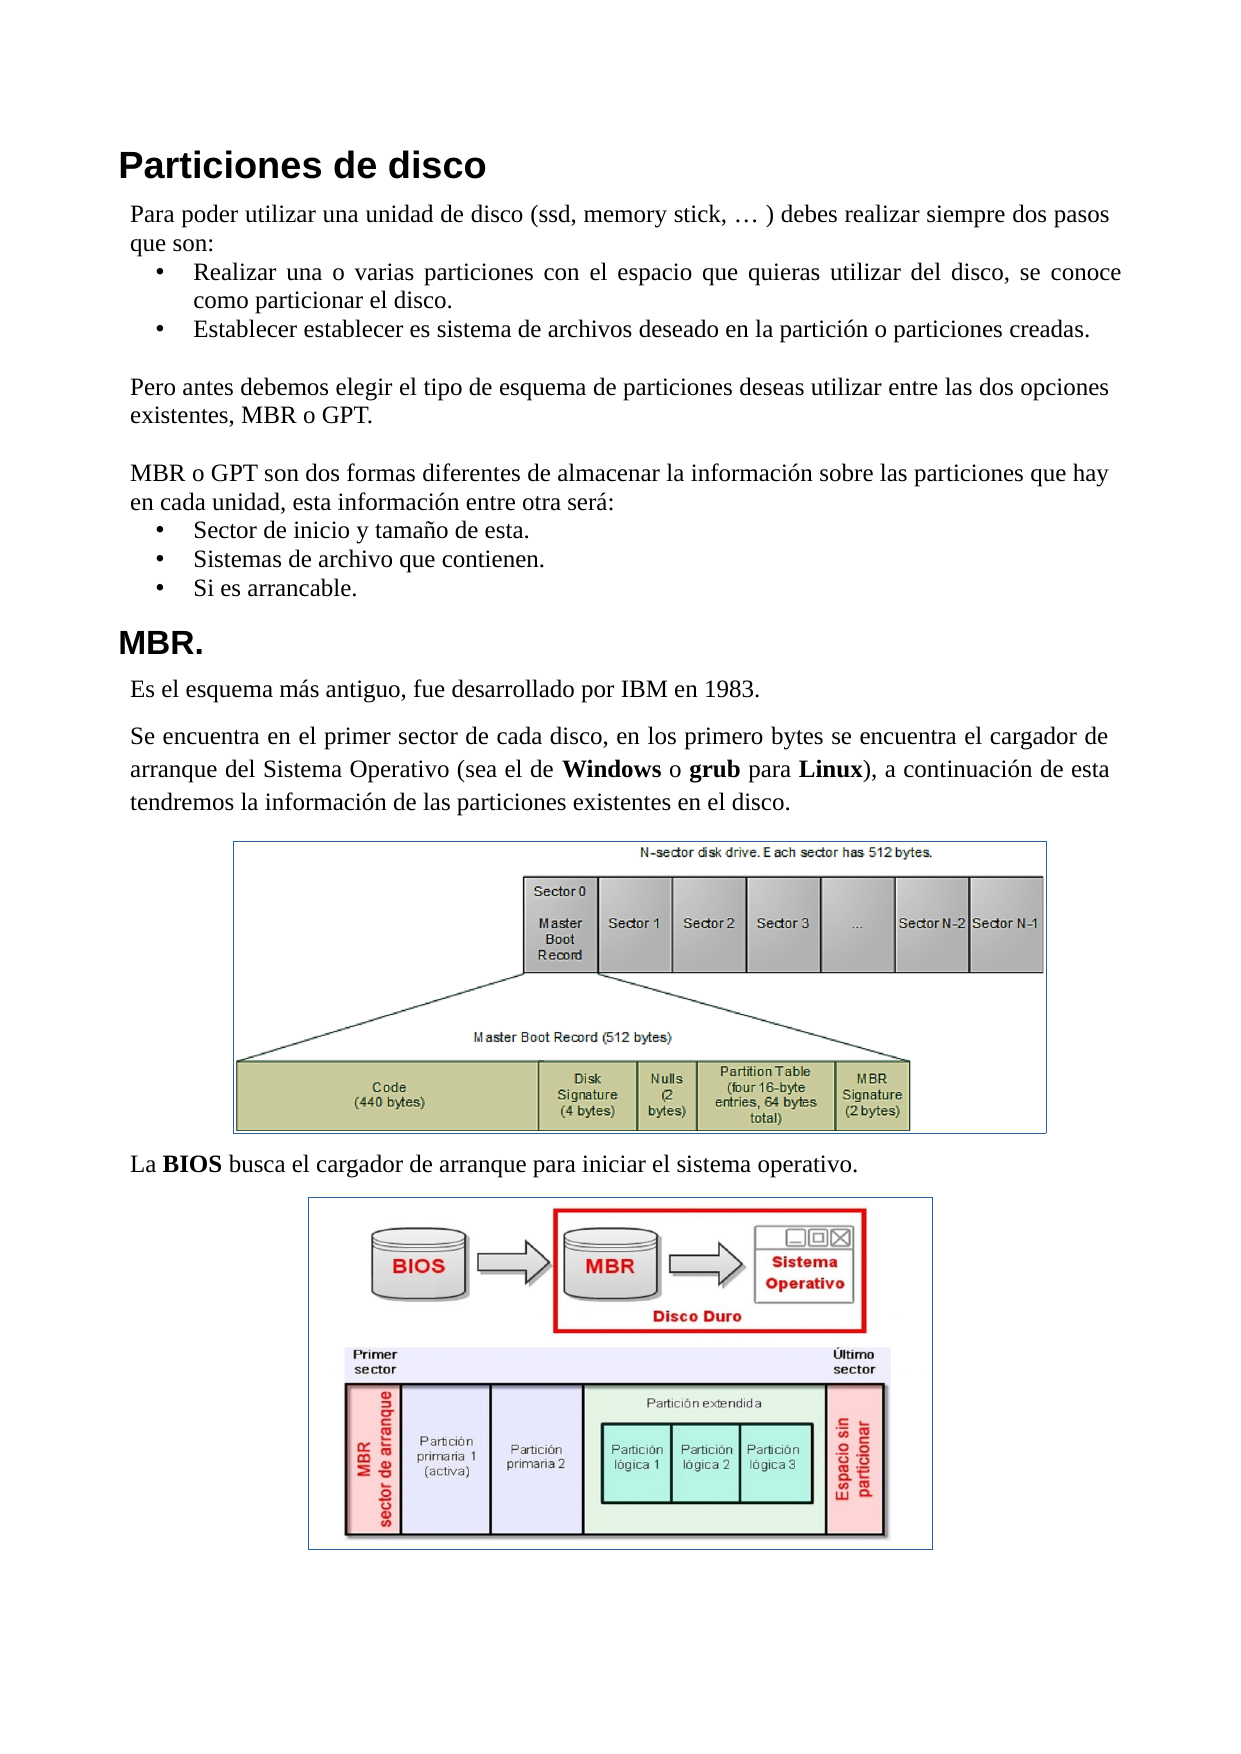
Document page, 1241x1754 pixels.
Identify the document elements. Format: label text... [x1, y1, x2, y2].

text Para poder utilizar una unidad de disco (ssd, memory stick, … ) debes realizar siempre dos pasos que son: [130, 199, 1110, 257]
subtitle MBR. [118, 623, 1122, 661]
text Pero antes debemos elegir el tipo de esquema de particiones deseas utilizar entre las dos opciones existentes, MBR o GPT. [130, 372, 1110, 429]
list Sector de inicio y tamaño de esta. [156, 516, 1122, 544]
list Establecer establecer es sistema de archivos deseado en la partición o particiones creadas. [156, 314, 1122, 343]
list Sistemas de archivo que contienen. [156, 544, 1122, 573]
picture [310, 1200, 930, 1547]
list Realizar una o varias particiones con el espacio que quieras utilizar del disco, se conoce como particionar el disco. [156, 257, 1122, 314]
text Es el esquema más antiguo, fue desarrollado por IBM en 1983. [130, 674, 1110, 702]
text Se encuentra en el primer sector de cada disco, en los primero bytes se encuentra el cargador de arranque del Sistema Operativo (sea el de Windows o grub para Linux), a continuación de esta tendremos la información de las particiones existentes en el disco. [130, 721, 1110, 816]
text La BIOS busca el cargador de arranque para iniciar el sistema operativo. [130, 835, 1110, 1178]
list Si es arrancable. [156, 573, 1122, 602]
picture [235, 843, 1044, 1131]
subtitle Particiones de disco [118, 143, 1122, 187]
text MBR o GPT son dos formas diferentes de almacenar la información sobre las particiones que hay en cada unidad, esta información entre otra será: [130, 458, 1110, 516]
